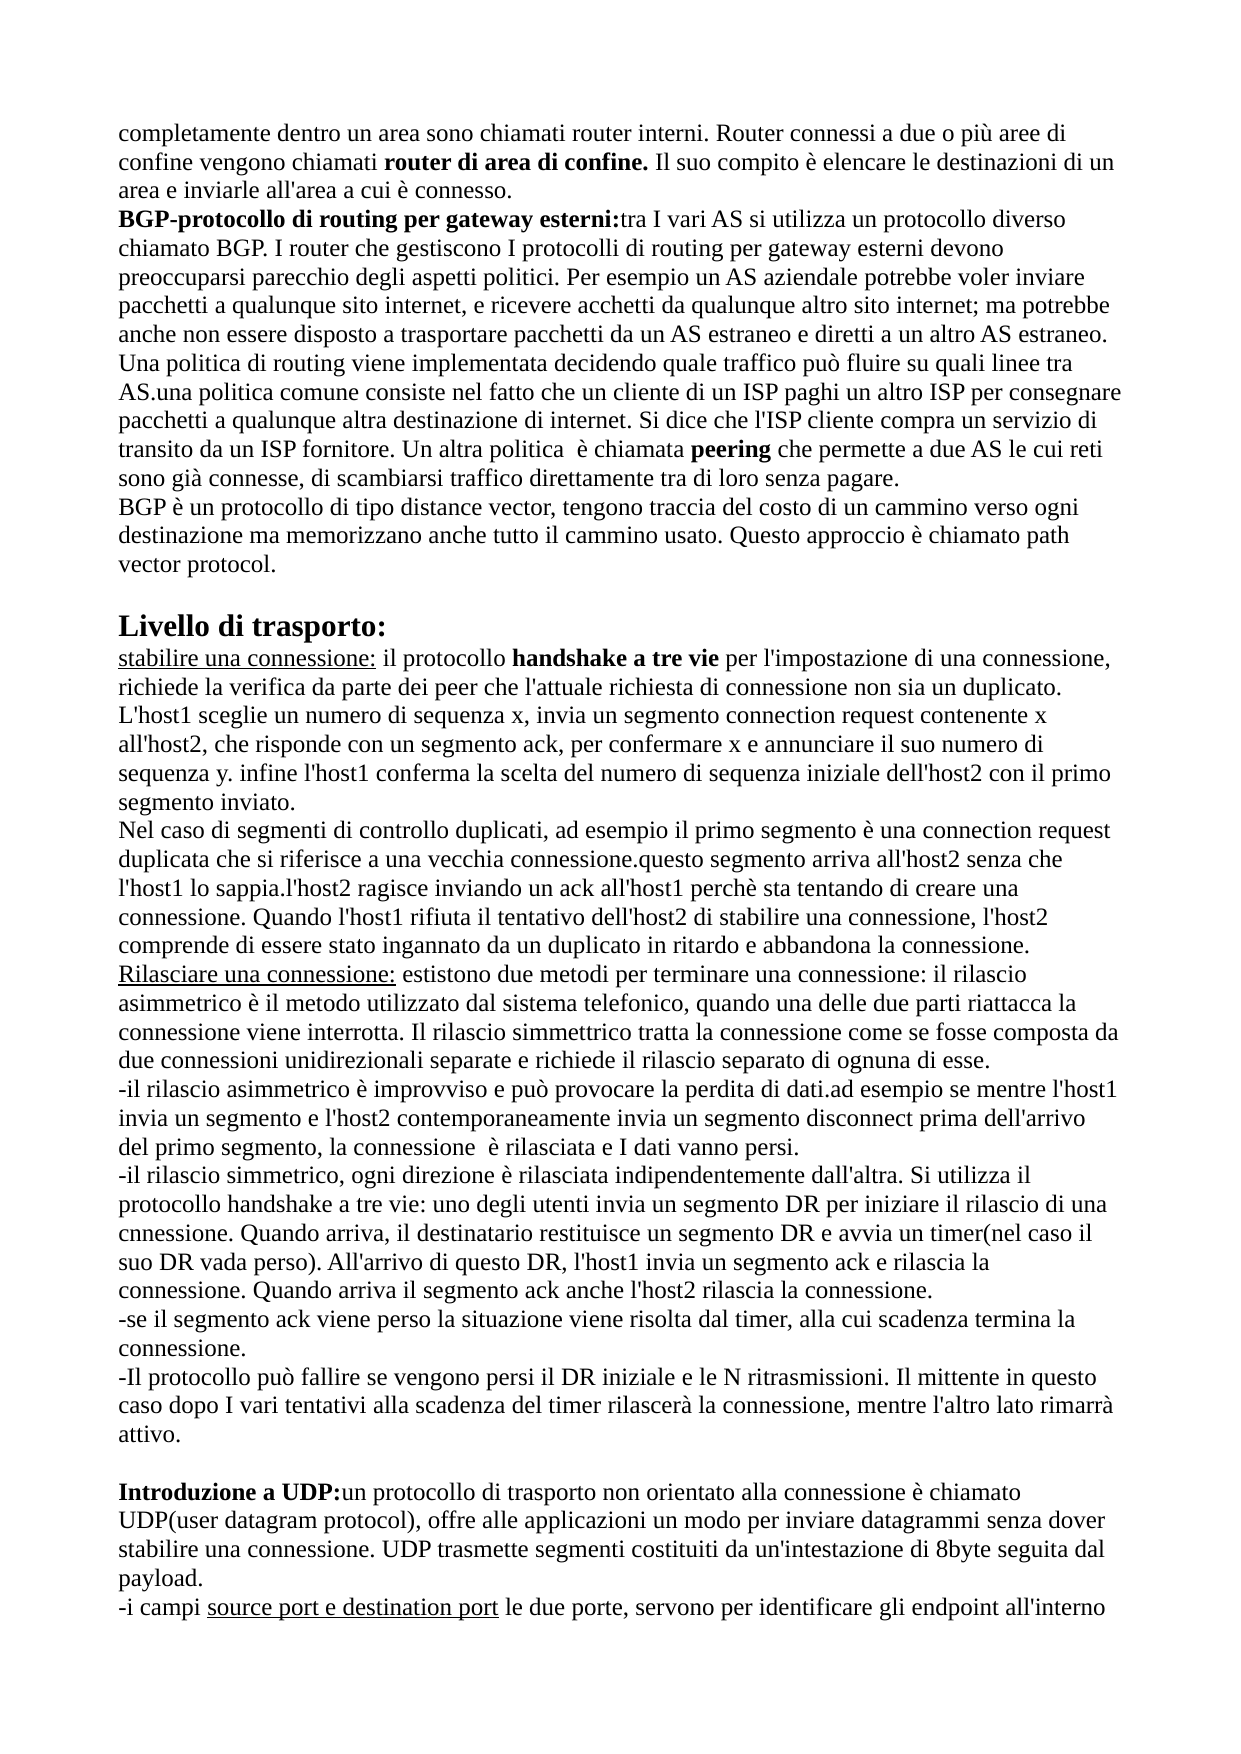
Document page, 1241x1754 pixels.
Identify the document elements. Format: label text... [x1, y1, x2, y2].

text BGP-protocollo di routing per gateway esterni:tra I vari AS si utilizza un protocollo diverso chiamato BGP. I router che gestiscono I protocolli di routing per gateway esterni devono preoccuparsi parecchio degli aspetti politici. Per esempio un AS aziendale potrebbe voler inviare pacchetti a qualunque sito internet, e ricevere acchetti da qualunque altro sito internet; ma potrebbe anche non essere disposto a trasportare pacchetti da un AS estraneo e diretti a un altro AS estraneo. Una politica di routing viene implementata decidendo quale traffico può fluire su quali linee tra AS.una politica comune consiste nel fatto che un cliente di un ISP paghi un altro ISP per consegnare pacchetti a qualunque altra destinazione di internet. Si dice che l'ISP cliente compra un servizio di transito da un ISP fornitore. Un altra politica è chiamata peering che permette a due AS le cui reti sono già connesse, di scambiarsi traffico direttamente tra di loro senza pagare. [118, 204, 1122, 492]
text -i campi source port e destination port le due porte, servono per identificare gli endpoint all'interno [118, 1592, 1122, 1620]
text -Il protocollo può fallire se vengono persi il DR iniziale e le N ritrasmissioni. Il mittente in questo caso dopo I vari tentativi alla scadenza del timer rilascerà la connessione, mentre l'altro lato rimarrà attivo. [118, 1362, 1122, 1448]
text -il rilascio asimmetrico è improvviso e può provocare la perdita di dati.ad esempio se mentre l'host1 invia un segmento e l'host2 contemporaneamente invia un segmento disconnect prima dell'arrivo del primo segmento, la connessione è rilasciata e I dati vanno persi. [118, 1074, 1122, 1160]
text completamente dentro un area sono chiamati router interni. Router connessi a due o più aree di confine vengono chiamati router di area di confine. Il suo compito è elencare le destinazioni di un area e inviarle all'area a cui è connesso. [118, 118, 1122, 204]
text L'host1 sceglie un numero di sequenza x, invia un segmento connection request contenente x all'host2, che risponde con un segmento ack, per confermare x e annunciare il suo numero di sequenza y. infine l'host1 conferma la scelta del numero di sequenza iniziale dell'host2 con il primo segmento inviato. [118, 700, 1122, 815]
text BGP è un protocollo di tipo distance vector, tengono traccia del costo di un cammino verso ogni destinazione ma memorizzano anche tutto il cammino usato. Questo approccio è chiamato path vector protocol. [118, 492, 1122, 578]
text Introduzione a UDP:un protocollo di trasporto non orientato alla connessione è chiamato UDP(user datagram protocol), offre alle applicazioni un modo per inviare datagrammi senza dover stabilire una connessione. UDP trasmette segmenti costituiti da un'intestazione di 8byte seguita dal payload. [118, 1477, 1122, 1592]
text Nel caso di segmenti di controllo duplicati, ad esempio il primo segmento è una connection request duplicata che si riferisce a una vecchia connessione.questo segmento arriva all'host2 senza che l'host1 lo sappia.l'host2 ragisce inviando un ack all'host1 perchè sta tentando di creare una connessione. Quando l'host1 rifiuta il tentativo dell'host2 di stabilire una connessione, l'host2 comprende di essere stato ingannato da un duplicato in ritardo e abbandona la connessione. [118, 815, 1122, 959]
text Livello di trasporto: [118, 607, 1122, 643]
text -il rilascio simmetrico, ogni direzione è rilasciata indipendentemente dall'altra. Si utilizza il protocollo handshake a tre vie: uno degli utenti invia un segmento DR per iniziare il rilascio di una cnnessione. Quando arriva, il destinatario restituisce un segmento DR e avvia un timer(nel caso il suo DR vada perso). All'arrivo di questo DR, l'host1 invia un segmento ack e rilascia la connessione. Quando arriva il segmento ack anche l'host2 rilascia la connessione. [118, 1160, 1122, 1304]
text -se il segmento ack viene perso la situazione viene risolta dal timer, alla cui scadenza termina la connessione. [118, 1304, 1122, 1362]
text Rilasciare una connessione: estistono due metodi per terminare una connessione: il rilascio asimmetrico è il metodo utilizzato dal sistema telefonico, quando una delle due parti riattacca la connessione viene interrotta. Il rilascio simmettrico tratta la connessione come se fosse composta da due connessioni unidirezionali separate e richiede il rilascio separato di ognuna di esse. [118, 959, 1122, 1074]
text stabilire una connessione: il protocollo handshake a tre vie per l'impostazione di una connessione, richiede la verifica da parte dei peer che l'attuale richiesta di connessione non sia un duplicato. [118, 643, 1122, 700]
